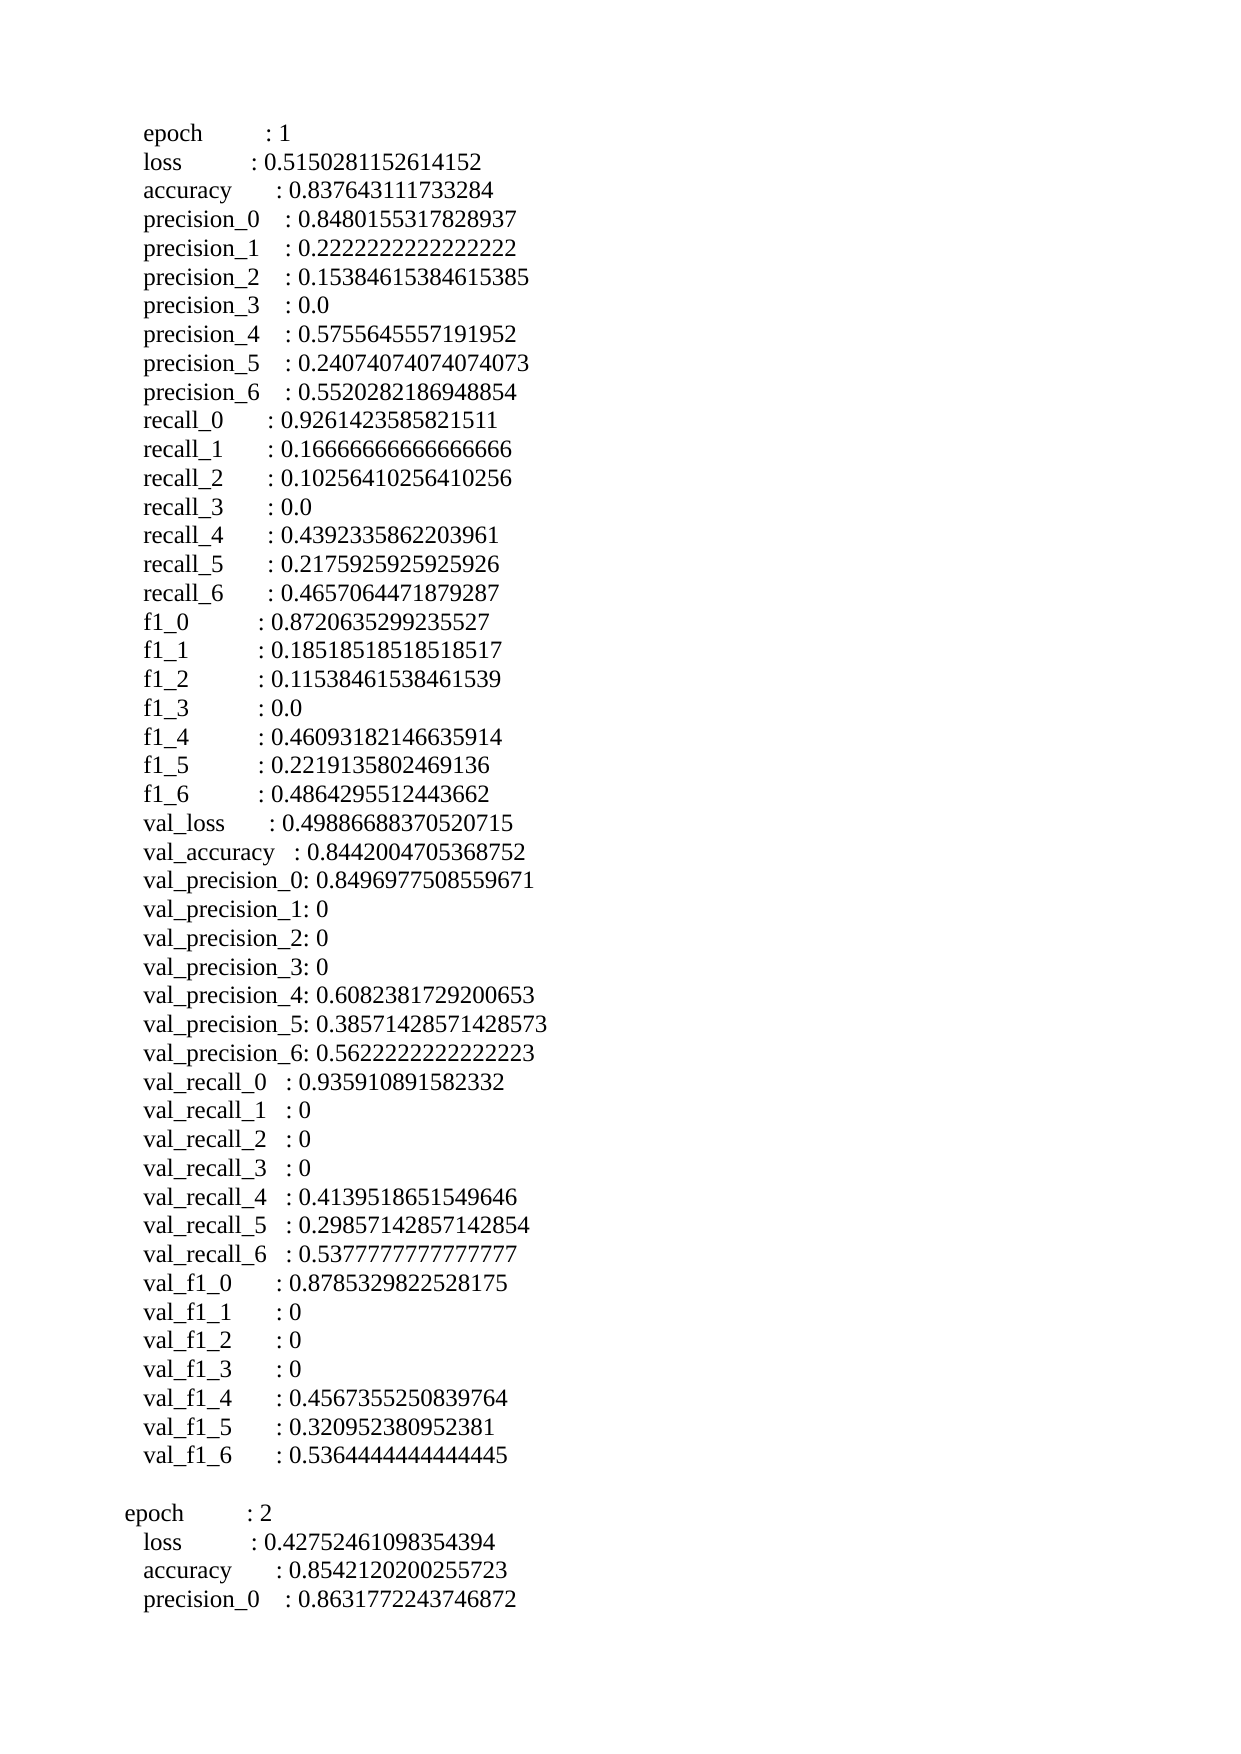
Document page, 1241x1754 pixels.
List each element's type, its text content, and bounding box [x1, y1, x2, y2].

text val_precision_4: 0.6082381729200653 [118, 981, 1122, 1009]
text recall_5 : 0.2175925925925926 [118, 549, 1122, 578]
text val_loss : 0.49886688370520715 [118, 808, 1122, 837]
text recall_1 : 0.16666666666666666 [118, 434, 1122, 463]
text recall_4 : 0.4392335862203961 [118, 521, 1122, 549]
text precision_0 : 0.8480155317828937 [118, 204, 1122, 233]
text recall_3 : 0.0 [118, 492, 1122, 521]
text val_accuracy : 0.8442004705368752 [118, 837, 1122, 866]
text accuracy : 0.837643111733284 [118, 176, 1122, 204]
text val_recall_1 : 0 [118, 1096, 1122, 1124]
text val_f1_5 : 0.320952380952381 [118, 1412, 1122, 1441]
text f1_2 : 0.11538461538461539 [118, 664, 1122, 693]
text recall_2 : 0.10256410256410256 [118, 463, 1122, 492]
text val_recall_4 : 0.4139518651549646 [118, 1182, 1122, 1211]
text recall_0 : 0.9261423585821511 [118, 406, 1122, 434]
text precision_0 : 0.8631772243746872 [118, 1584, 1122, 1613]
text val_precision_2: 0 [118, 923, 1122, 952]
text recall_6 : 0.4657064471879287 [118, 578, 1122, 607]
text precision_1 : 0.2222222222222222 [118, 233, 1122, 262]
text val_precision_6: 0.5622222222222223 [118, 1038, 1122, 1067]
text val_f1_1 : 0 [118, 1297, 1122, 1326]
text loss : 0.42752461098354394 [118, 1527, 1122, 1556]
text val_recall_6 : 0.5377777777777777 [118, 1239, 1122, 1268]
text val_recall_2 : 0 [118, 1124, 1122, 1153]
text epoch : 1 [118, 118, 1122, 147]
text val_f1_2 : 0 [118, 1326, 1122, 1354]
text f1_6 : 0.4864295512443662 [118, 779, 1122, 808]
text val_recall_3 : 0 [118, 1153, 1122, 1182]
text f1_0 : 0.8720635299235527 [118, 607, 1122, 636]
text f1_3 : 0.0 [118, 693, 1122, 722]
text loss : 0.5150281152614152 [118, 147, 1122, 176]
text val_recall_5 : 0.29857142857142854 [118, 1211, 1122, 1239]
text epoch : 2 [118, 1498, 1122, 1527]
text val_f1_4 : 0.4567355250839764 [118, 1383, 1122, 1412]
text f1_5 : 0.2219135802469136 [118, 751, 1122, 779]
text val_precision_5: 0.38571428571428573 [118, 1009, 1122, 1038]
text precision_2 : 0.15384615384615385 [118, 262, 1122, 291]
text val_f1_3 : 0 [118, 1354, 1122, 1383]
text precision_6 : 0.5520282186948854 [118, 377, 1122, 406]
text val_precision_0: 0.8496977508559671 [118, 866, 1122, 894]
text val_recall_0 : 0.935910891582332 [118, 1067, 1122, 1096]
text val_f1_6 : 0.5364444444444445 [118, 1441, 1122, 1469]
text precision_5 : 0.24074074074074073 [118, 348, 1122, 377]
text precision_3 : 0.0 [118, 291, 1122, 319]
text accuracy : 0.8542120200255723 [118, 1556, 1122, 1584]
text f1_1 : 0.18518518518518517 [118, 636, 1122, 664]
text f1_4 : 0.46093182146635914 [118, 722, 1122, 751]
text val_precision_1: 0 [118, 894, 1122, 923]
text precision_4 : 0.5755645557191952 [118, 319, 1122, 348]
text val_f1_0 : 0.8785329822528175 [118, 1268, 1122, 1297]
text val_precision_3: 0 [118, 952, 1122, 981]
